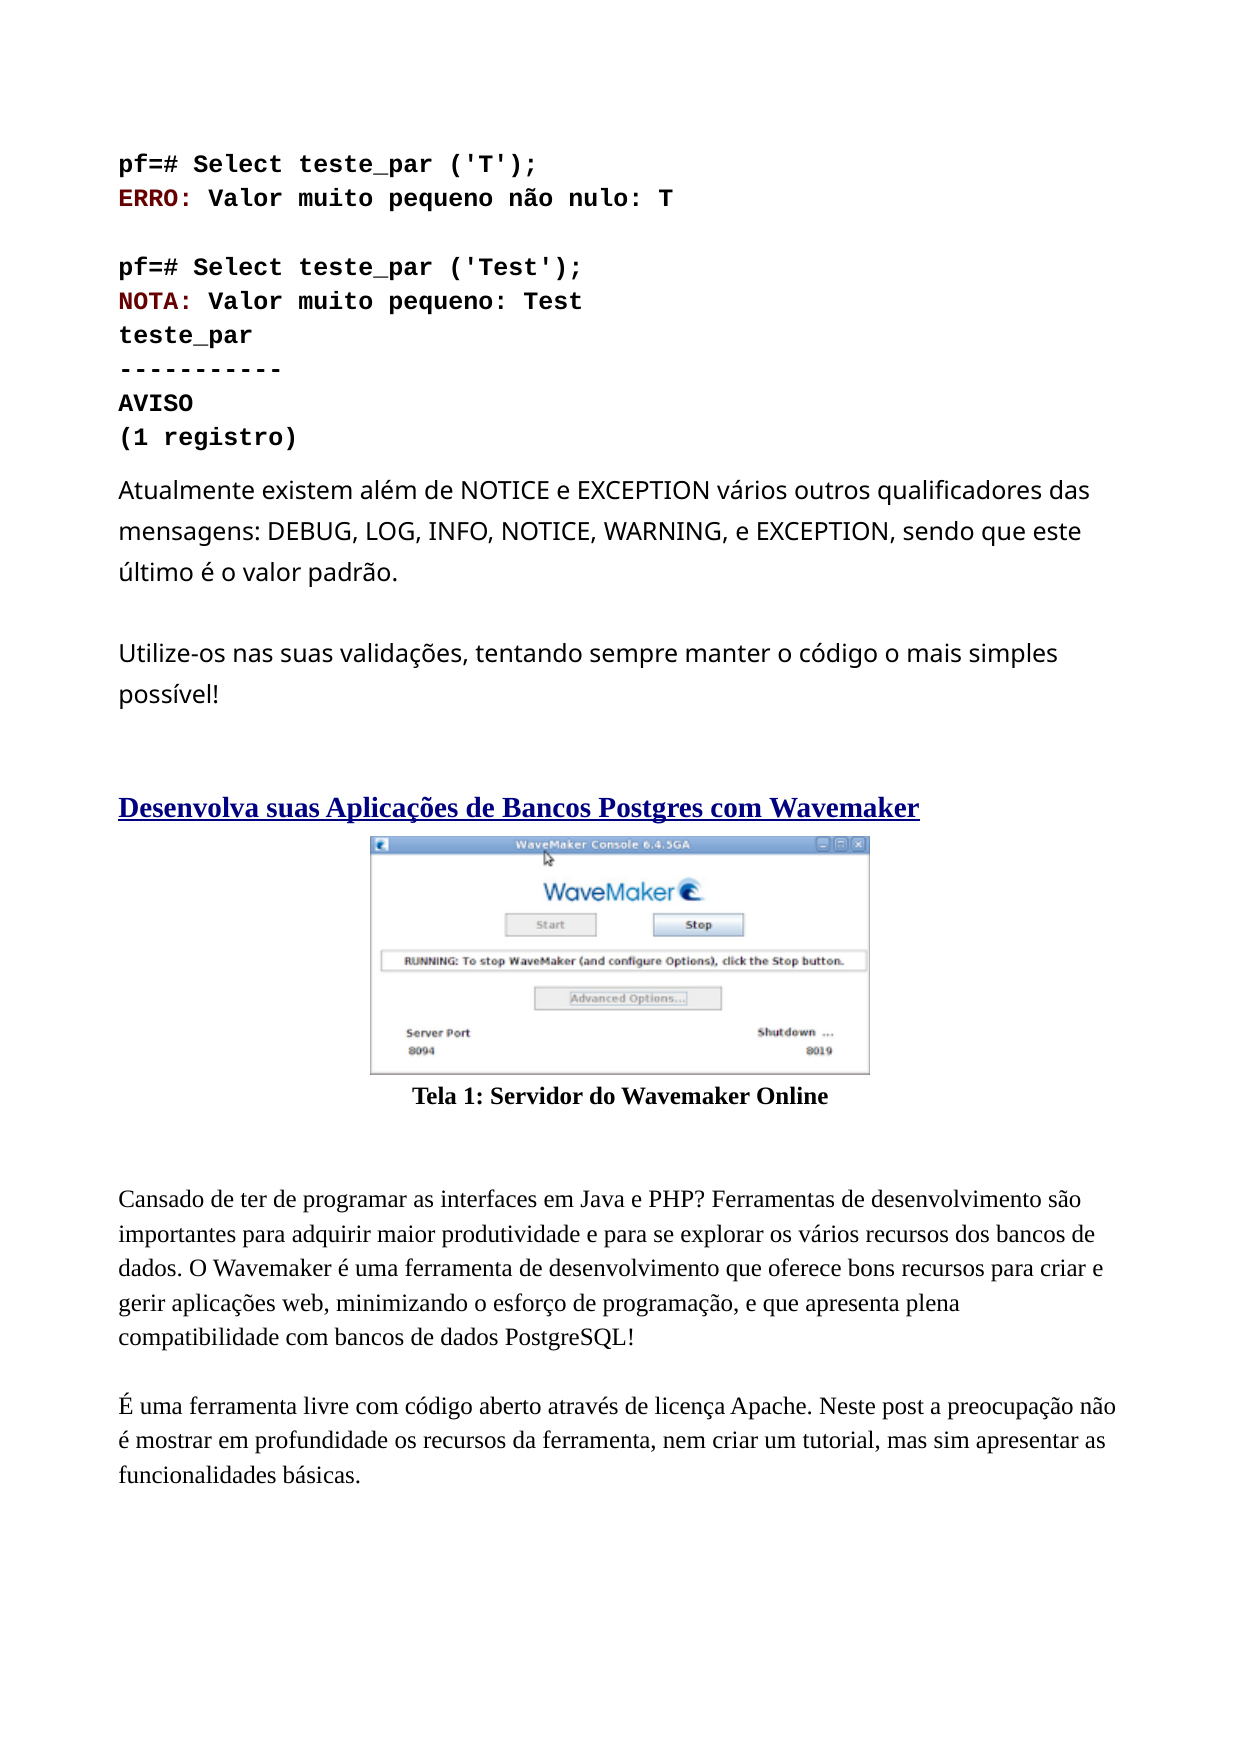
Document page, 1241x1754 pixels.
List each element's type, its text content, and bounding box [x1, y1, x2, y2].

subtitle Desenvolva suas Aplicações de Bancos Postgres com Wavemaker [118, 790, 1122, 823]
text Atualmente existem além de NOTICE e EXCEPTION vários outros qualificadores das mensagens: DEBUG, LOG, INFO, NOTICE, WARNING, e EXCEPTION, sendo que este último é o valor padrão. [118, 473, 1122, 588]
text Tela 1: Servidor do Wavemaker Online [118, 1081, 1122, 1109]
picture [370, 836, 870, 1075]
text Utilize-os nas suas validações, tentando sempre manter o código o mais simples possível! [118, 636, 1122, 711]
text pf=# Select teste_par ('T'); ERRO: Valor muito pequeno não nulo: T pf=# Select teste_par ('Test'); NOTA: Valor muito pequeno: Test teste_par ----------- AVISO (1 registro) [118, 118, 1122, 453]
text Cansado de ter de programar as interfaces em Java e PHP? Ferramentas de desenvolvimento são importantes para adquirir maior produtividade e para se explorar os vários recursos dos bancos de dados. O Wavemaker é uma ferramenta de desenvolvimento que oferece bons recursos para criar e gerir aplicações web, minimizando o esforço de programação, e que apresenta plena compatibilidade com bancos de dados PostgreSQL! É uma ferramenta livre com código aberto através de licença Apache. Neste post a preocupação não é mostrar em profundidade os recursos da ferramenta, nem criar um tutorial, mas sim apresentar as funcionalidades básicas. [118, 1184, 1122, 1489]
